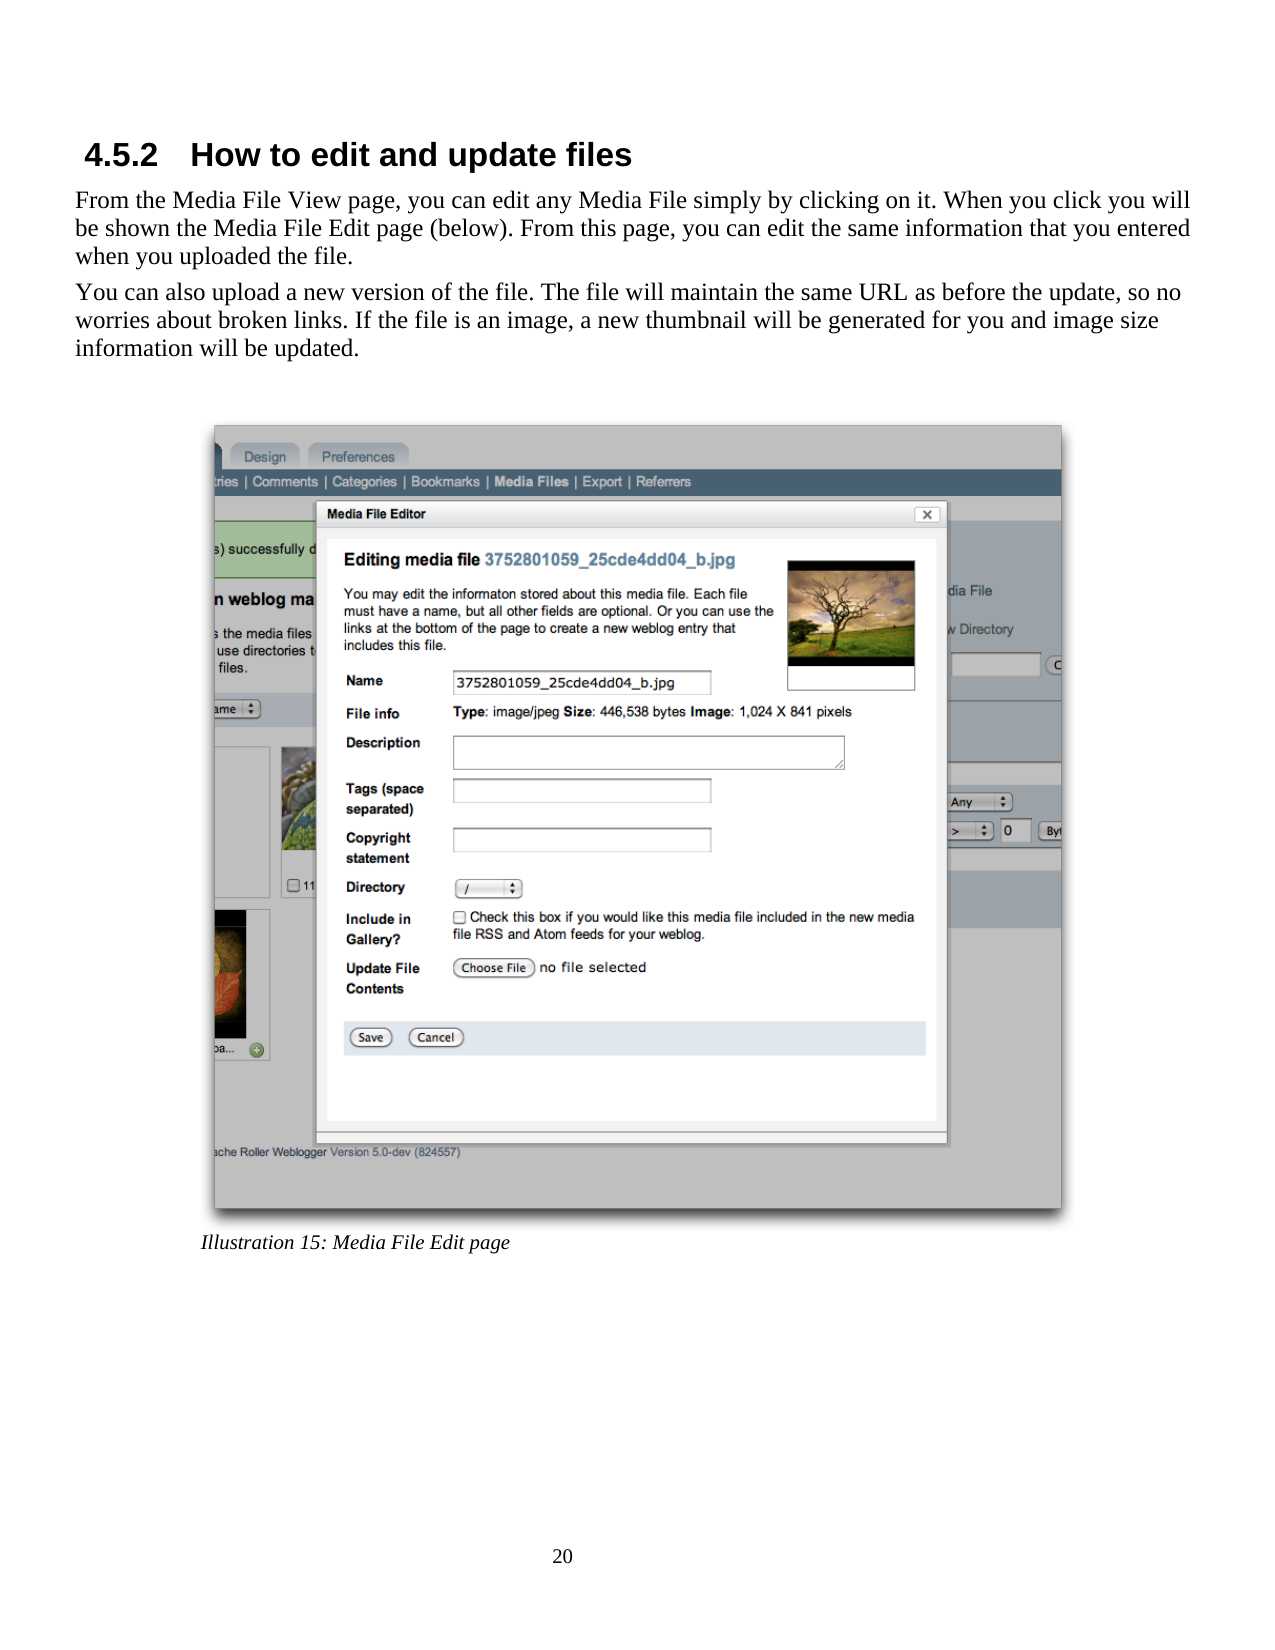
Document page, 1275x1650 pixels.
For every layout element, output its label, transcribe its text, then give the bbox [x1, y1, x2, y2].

text From the Media File View page, you can edit any Media File simply by clicking on it. When you click you will be shown the Media File Edit page (below). From this page, you can edit the same information that you entered when you uploaded the file. [75, 186, 1200, 269]
text Illustration 15: Media File Edit page [201, 1231, 1074, 1254]
picture [200, 420, 1075, 1231]
text You can also upload a new version of the file. The file will maintain the same URL as before the update, so no worries about broken links. If the file is an image, a new thumbnail will be generated for you and image size information will be updated. [75, 278, 1200, 362]
subtitle How to edit and update files [75, 137, 1200, 174]
